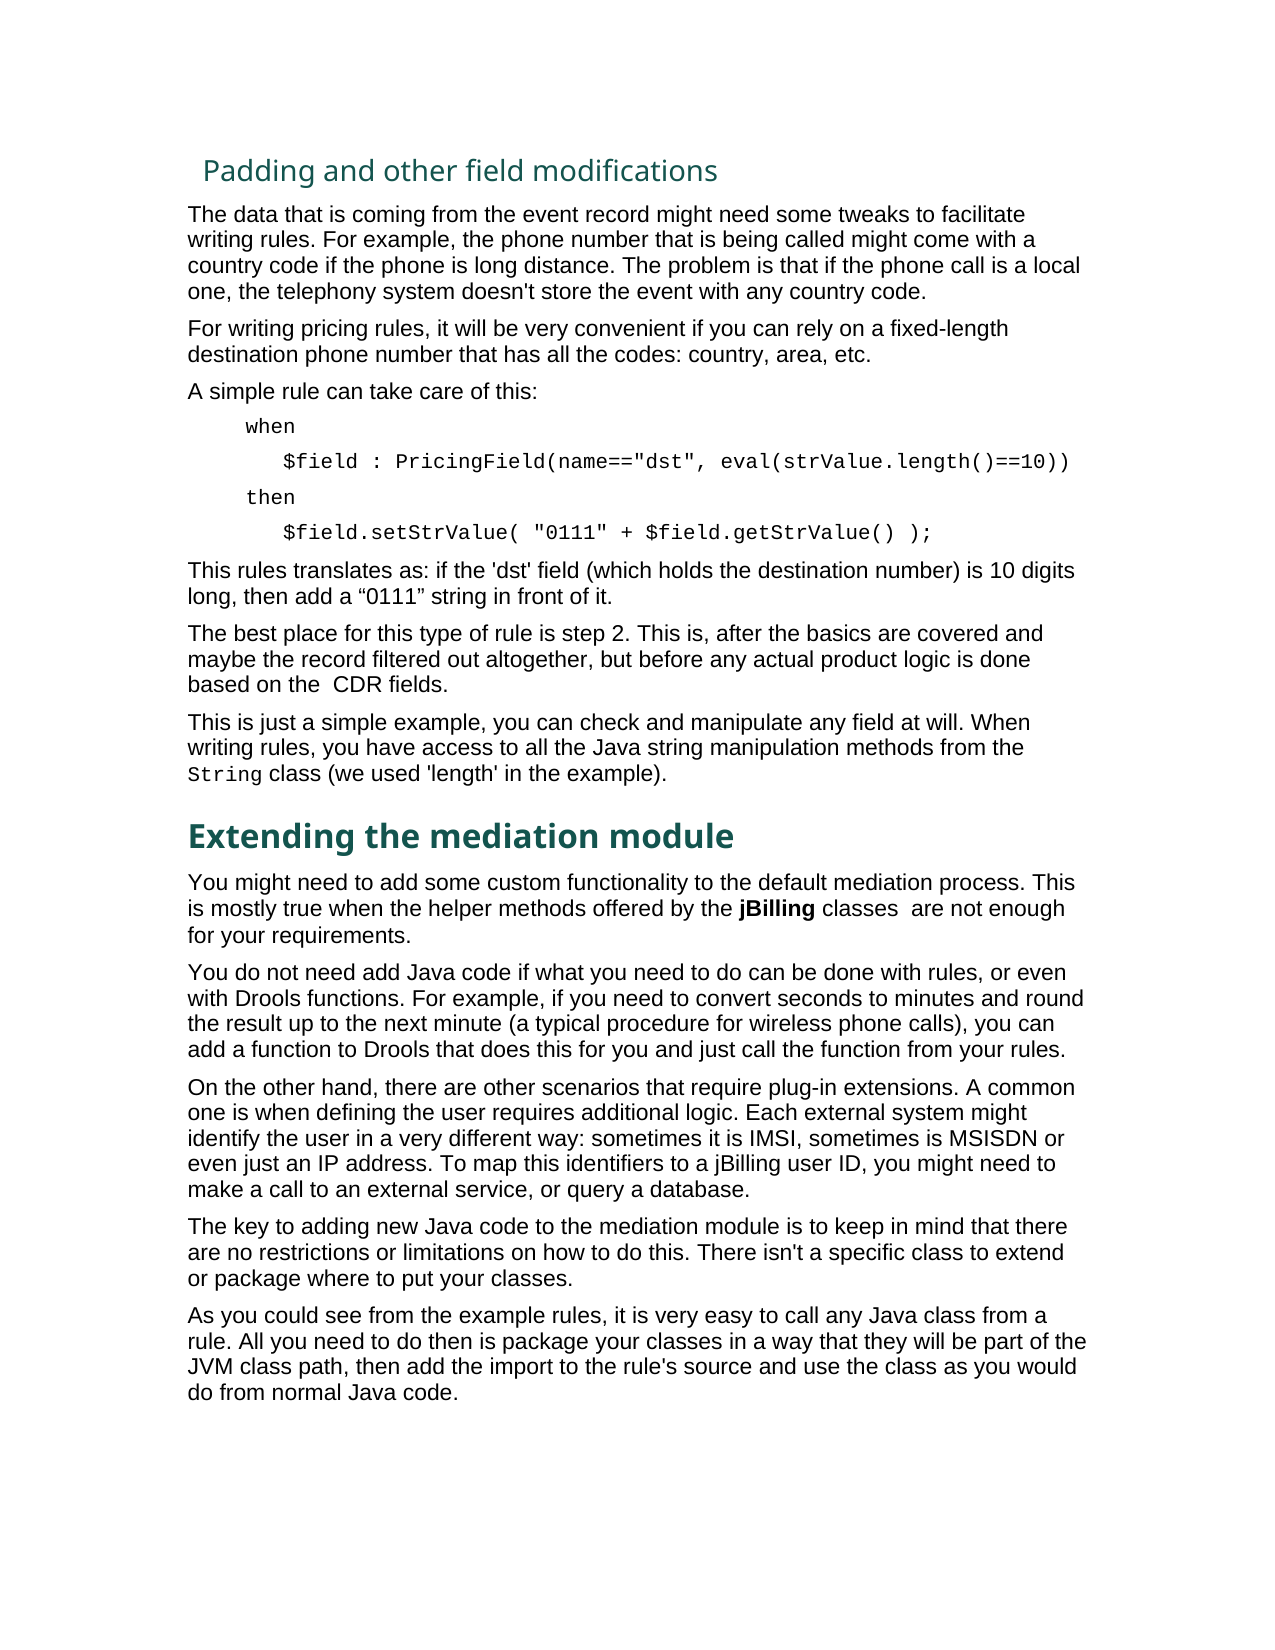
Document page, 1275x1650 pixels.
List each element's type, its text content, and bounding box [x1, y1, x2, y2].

text On the other hand, there are other scenarios that require plug-in extensions. A common one is when defining the user requires additional logic. Each external system might identify the user in a very different way: sometimes it is IMSI, sometimes is MSISDN or even just an IP address. To map this identifiers to a jBilling user ID, you might need to make a call to an external service, or query a database. [187, 1074, 1087, 1202]
text $field.setStrValue( "0111" + $field.getStrValue() ); [245, 522, 1087, 546]
text This is just a simple example, you can check and manipulate any field at will. When writing rules, you have access to all the Java string manipulation methods from the String class (we used 'length' in the example). [187, 709, 1087, 788]
text The key to adding new Java code to the mediation module is to keep in mind that there are no restrictions or limitations on how to do this. There isn't a specific class to extend or package where to put your classes. [187, 1214, 1087, 1291]
text As you could see from the example rules, it is very easy to call any Java class from a rule. All you need to do then is package your classes in a way that they will be part of the JVM class path, then add the import to the rule's source and use the class as you would do from normal Java code. [187, 1303, 1087, 1405]
subtitle Extending the mediation module [187, 813, 1087, 858]
text The best place for this type of rule is step 2. This is, after the basics are covered and maybe the record filtered out altogether, but before any actual product logic is done based on the CDR fields. [187, 621, 1087, 698]
text The data that is coming from the event record might need some tweaks to facilitate writing rules. For example, the phone number that is being called might come with a country code if the phone is long distance. The problem is that if the phone call is a local one, the telephony system doesn't store the event with any country code. [187, 201, 1087, 304]
text You do not need add Java code if what you need to do can be done with rules, or even with Drools functions. For example, if you need to convert seconds to minutes and round the result up to the next minute (a typical procedure for wireless phone calls), you can add a function to Drools that does this for you and just call the function from your rules. [187, 960, 1087, 1062]
text then [245, 487, 1087, 511]
text $field : PricingField(name=="dst", eval(strValue.length()==10)) [245, 452, 1087, 475]
text when [245, 416, 1087, 440]
subtitle Padding and other field modifications [202, 150, 1087, 190]
text For writing pricing rules, it will be very convenient if you can rely on a fixed-length destination phone number that has all the codes: country, area, etc. [187, 316, 1087, 367]
text A simple rule can take care of this: [187, 379, 1087, 404]
text You might need to add some custom functionality to the default mediation process. This is mostly true when the helper methods offered by the jBilling classes are not enough for your requirements. [187, 870, 1087, 948]
text This rules translates as: if the 'dst' field (which holds the destination number) is 10 digits long, then add a “0111” string in front of it. [187, 558, 1087, 609]
